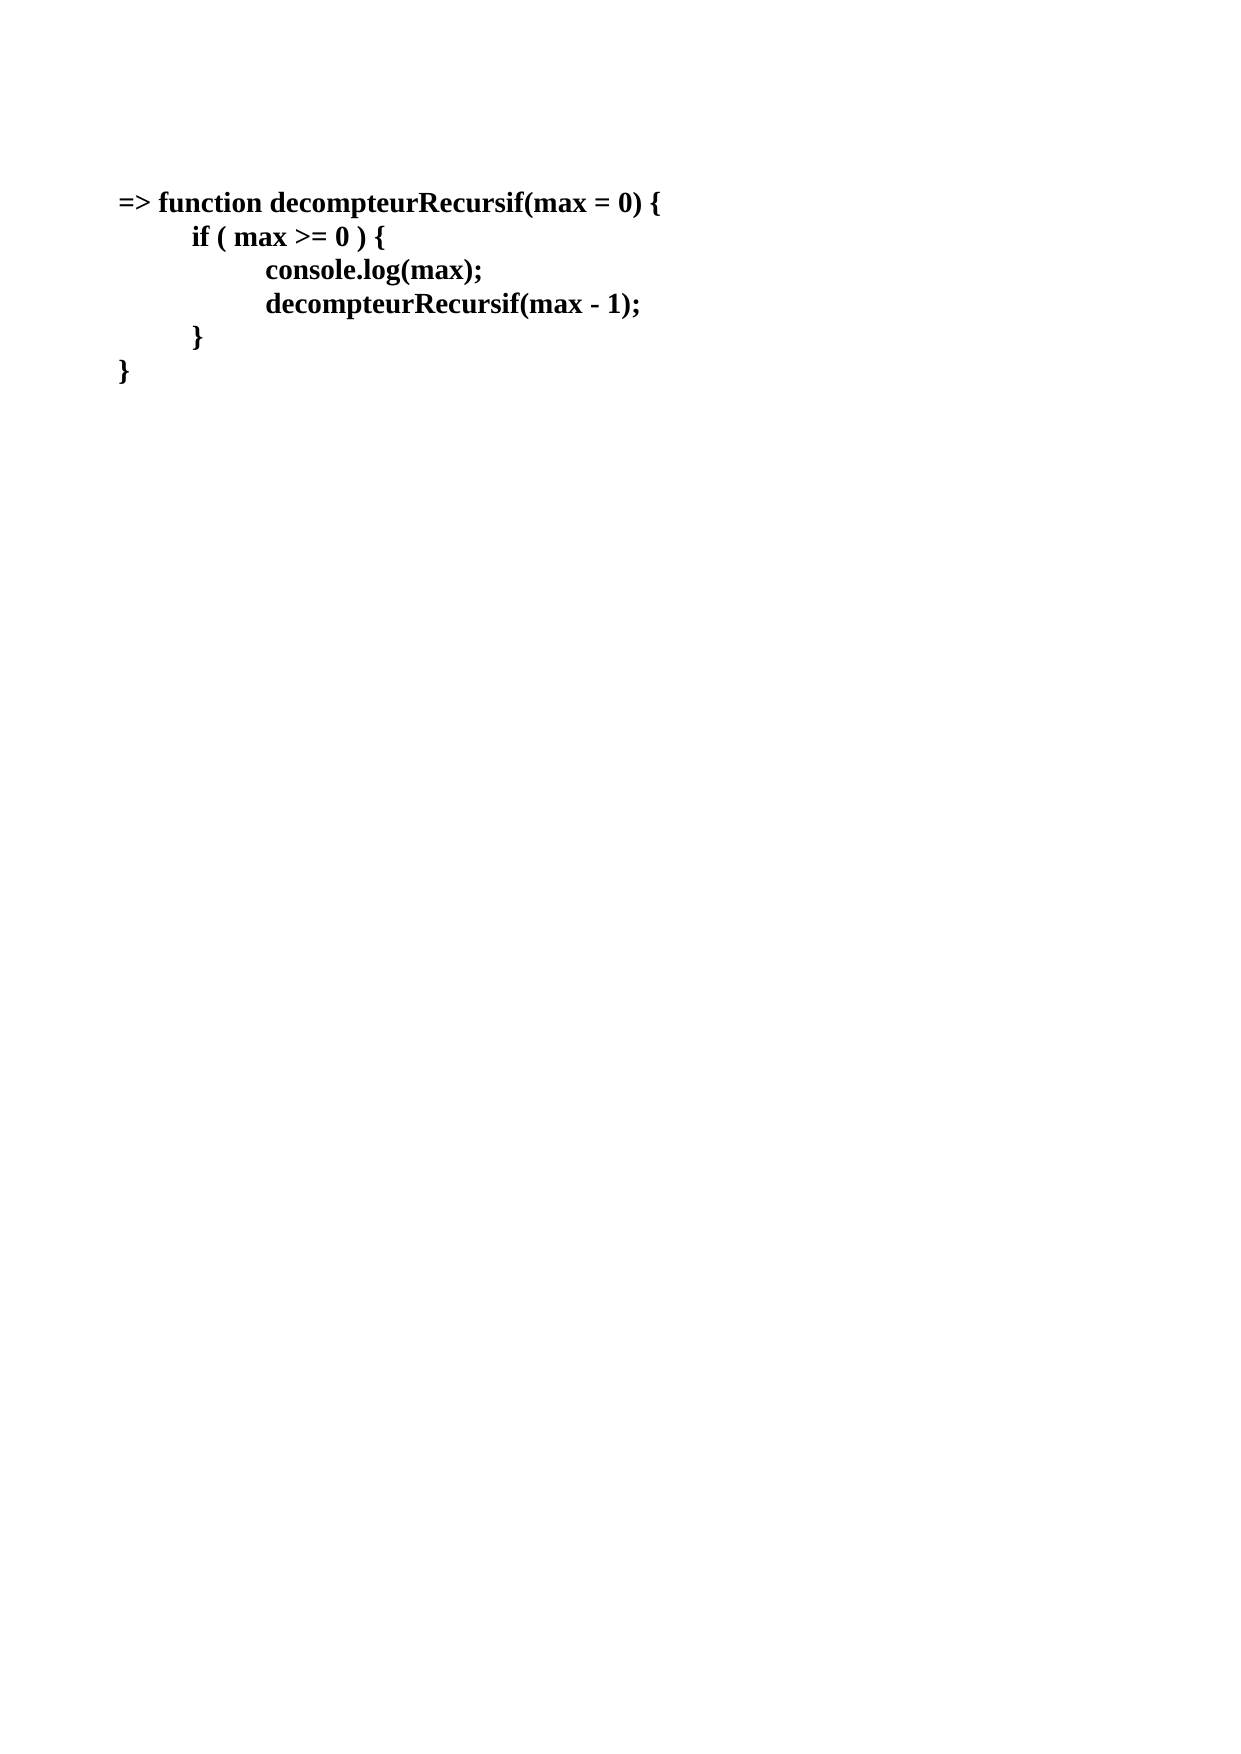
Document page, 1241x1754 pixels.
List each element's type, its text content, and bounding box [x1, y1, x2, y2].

text decompteurRecursif(max - 1); [118, 286, 1122, 319]
text => function decompteurRecursif(max = 0) { [118, 185, 1122, 219]
text } [118, 353, 1122, 386]
text } [118, 319, 1122, 353]
text if ( max >= 0 ) { [118, 219, 1122, 252]
text console.log(max); [118, 252, 1122, 286]
